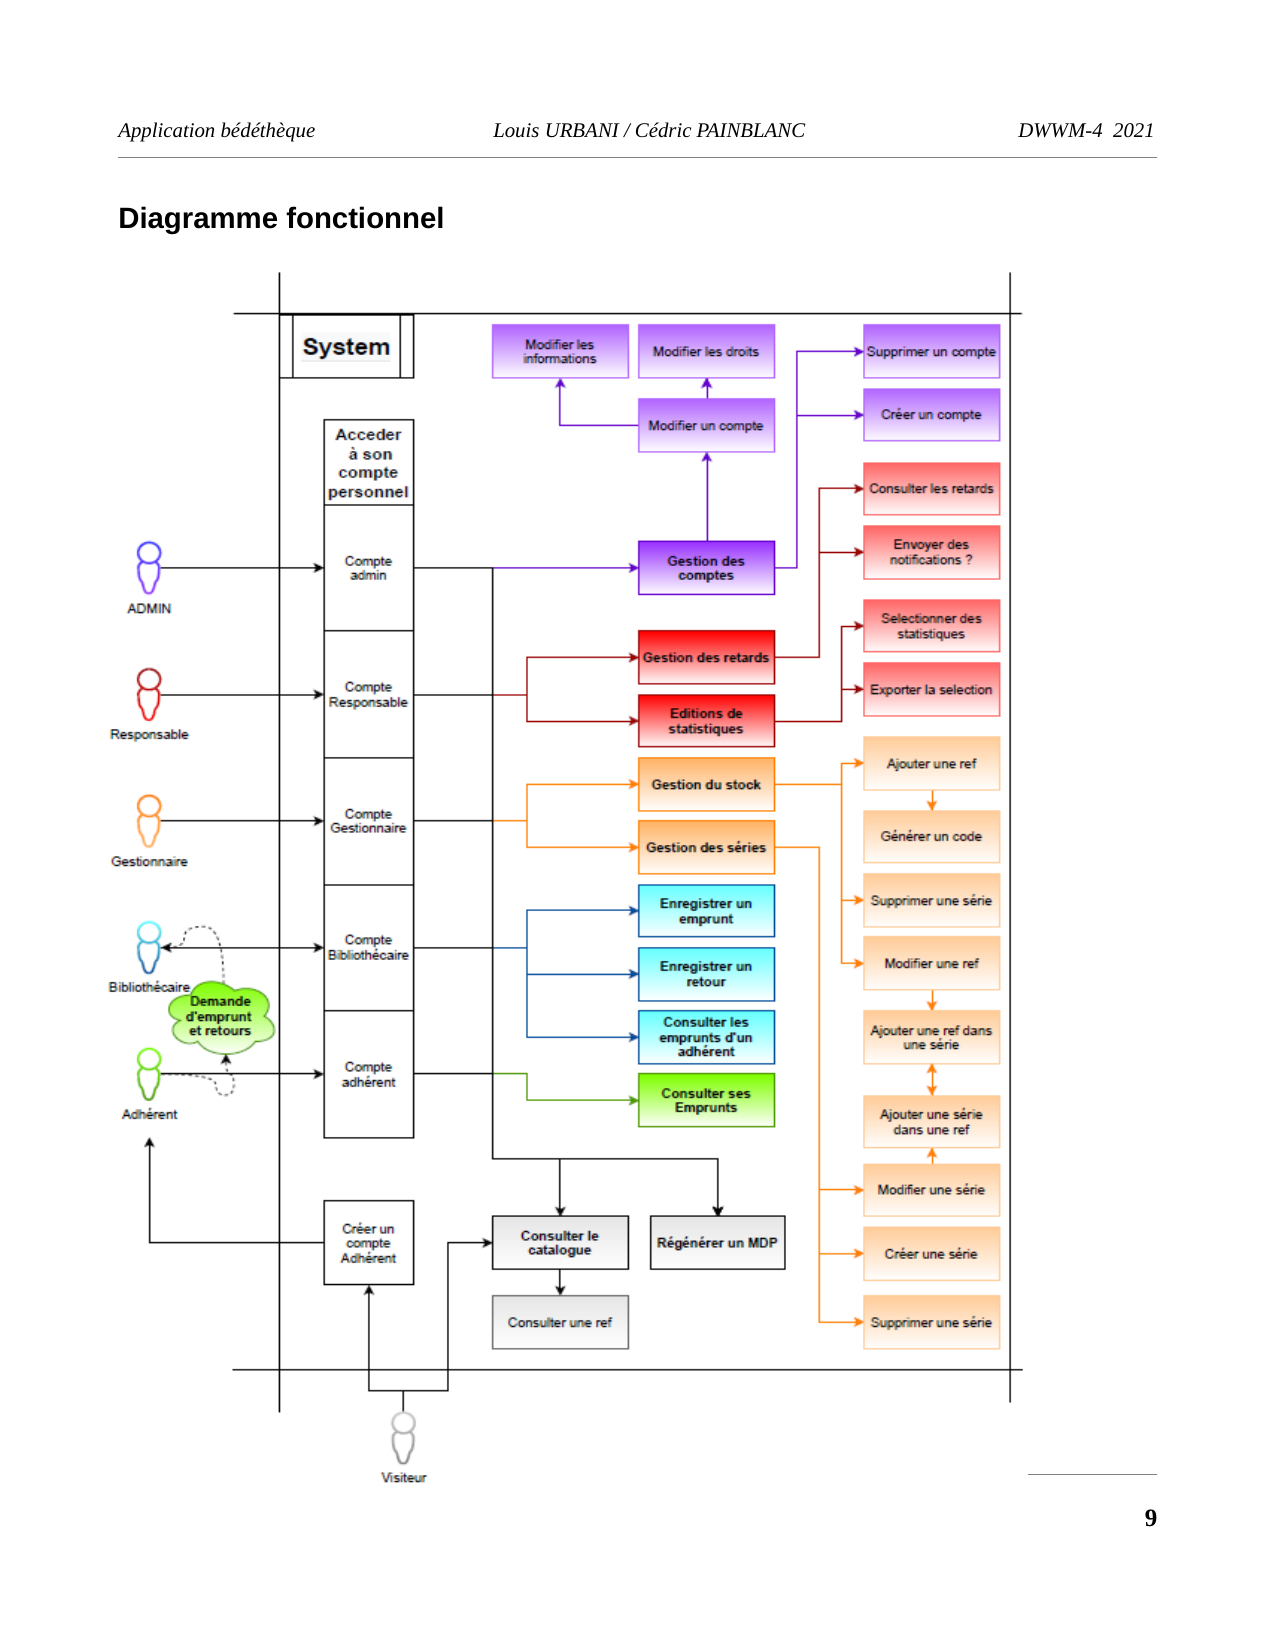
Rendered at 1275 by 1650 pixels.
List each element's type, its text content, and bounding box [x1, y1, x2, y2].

picture [100, 267, 1029, 1495]
subtitle Diagramme fonctionnel [118, 201, 1157, 235]
